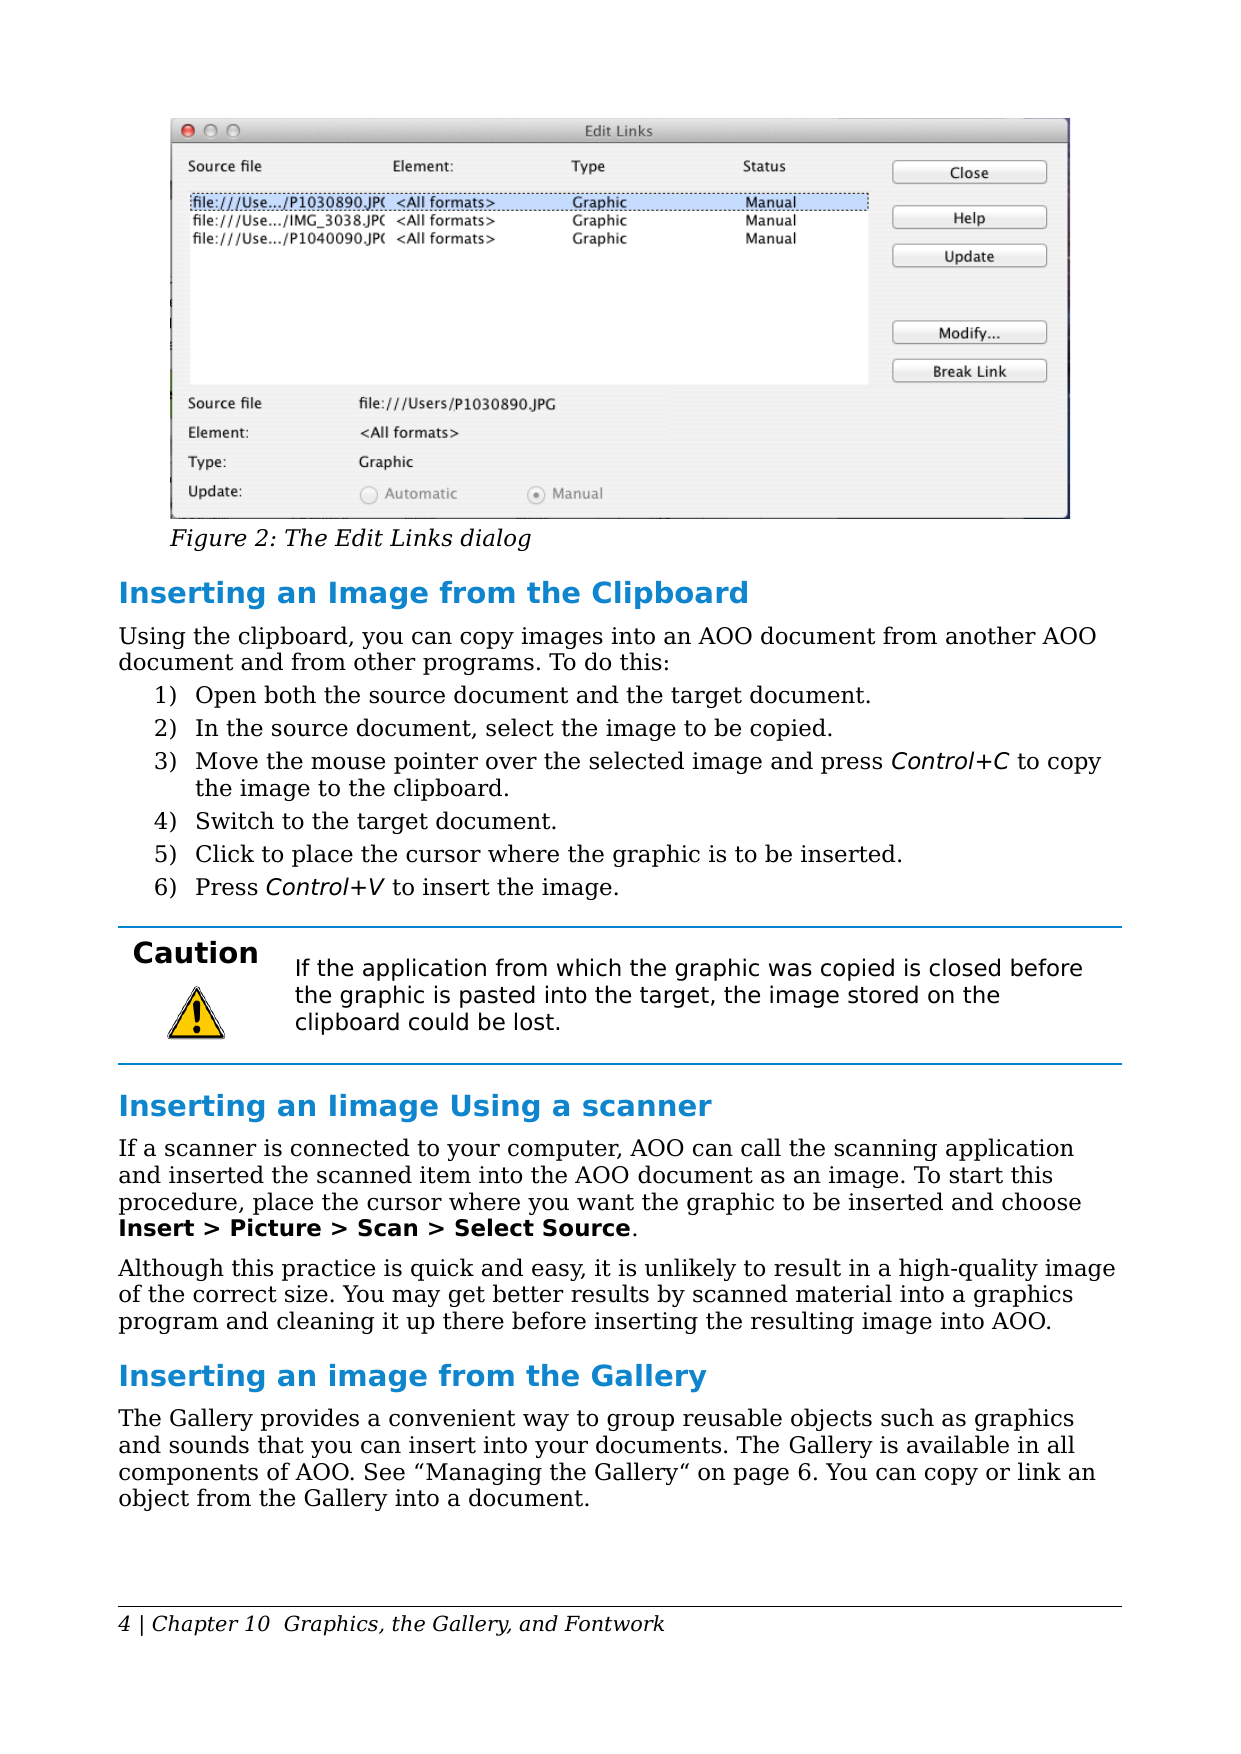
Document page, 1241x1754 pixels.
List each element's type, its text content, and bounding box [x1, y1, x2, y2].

list In the source document, select the image to be copied. [177, 716, 1122, 742]
picture [170, 118, 1071, 519]
list Move the mouse pointer over the selected image and press Control+C to copy the image to the clipboard. [177, 748, 1122, 802]
list Click to place the cursor where the graphic is to be inserted. [177, 841, 1122, 868]
picture [163, 982, 228, 1043]
list Switch to the target document. [177, 808, 1122, 835]
table_header If the application from which the graphic was copied is closed before the graphic is pasted into the target, the image stored on the clipboard could be lost. [273, 928, 1122, 1063]
text Although this practice is quick and easy, it is unlikely to result in a high-quality image of the correct size. You may get better results by scanned material into a graphics program and cleaning it up there before inserting the resulting image into AOO. [118, 1255, 1122, 1335]
subtitle Inserting an Iimage Using a scanner [118, 1089, 1122, 1123]
text The Gallery provides a convenient way to group reusable objects such as graphics and sounds that you can insert into your documents. The Gallery is available in all components of AOO. See “Managing the Gallery“ on page 6. You can copy or link an object from the Gallery into a document. [118, 1405, 1122, 1512]
list Press Control+V to insert the image. [177, 874, 1122, 901]
list Using the clipboard, you can copy images into an AOO document from another AOO document and from other programs. To do this: [118, 623, 1122, 676]
subtitle Inserting an Image from the Clipboard [118, 576, 1122, 610]
subtitle Inserting an image from the Gallery [118, 1359, 1122, 1393]
text Figure 2: The Edit Links dialog [170, 526, 1070, 552]
list Open both the source document and the target document. [177, 683, 1122, 709]
table_header Caution [118, 928, 273, 1063]
text If a scanner is connected to your computer, AOO can call the scanning application and inserted the scanned item into the AOO document as an image. To start this procedure, place the cursor where you want the graphic to be inserted and choose Insert > Picture > Scan > Select Source. [118, 1136, 1122, 1242]
